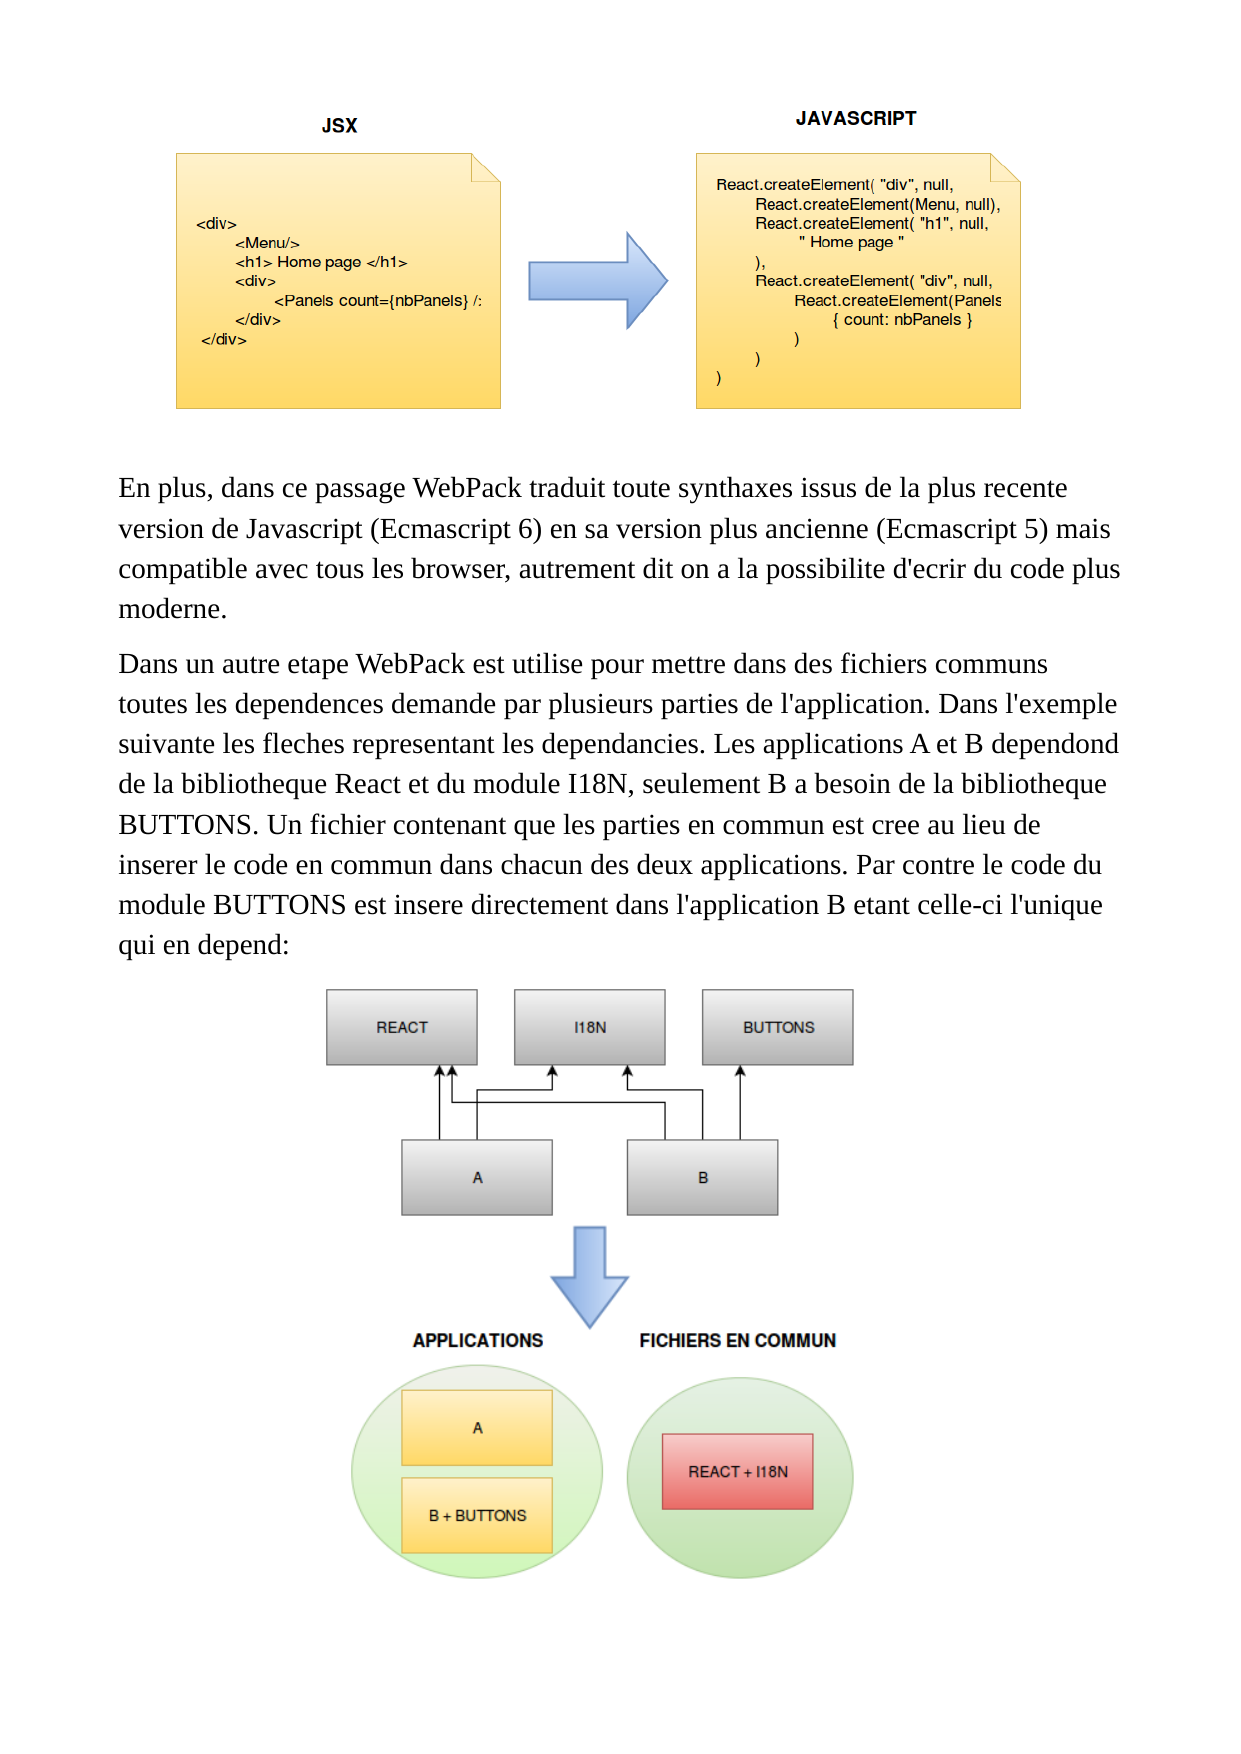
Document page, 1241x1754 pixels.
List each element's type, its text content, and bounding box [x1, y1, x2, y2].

text En plus, dans ce passage WebPack traduit toute synthaxes issus de la plus recente version de Javascript (Ecmascript 6) en sa version plus ancienne (Ecmascript 5) mais compatible avec tous les browser, autrement dit on a la possibilite d'ecrir du code plus moderne. [118, 471, 1122, 625]
text Dans un autre etape WebPack est utilise pour mettre dans des fichiers communs toutes les dependences demande par plusieurs parties de l'application. Dans l'exemple suivante les fleches representant les dependancies. Les applications A et B dependond de la bibliotheque React et du module I18N, seulement B a besoin de la bibliotheque BUTTONS. Un fichier contenant que les parties en commun est cree au lieu de inserer le code en commun dans chacun des deux applications. Par contre le code du module BUTTONS est insere directement dans l'application B etant celle-ci l'unique qui en depend: [118, 646, 1122, 961]
